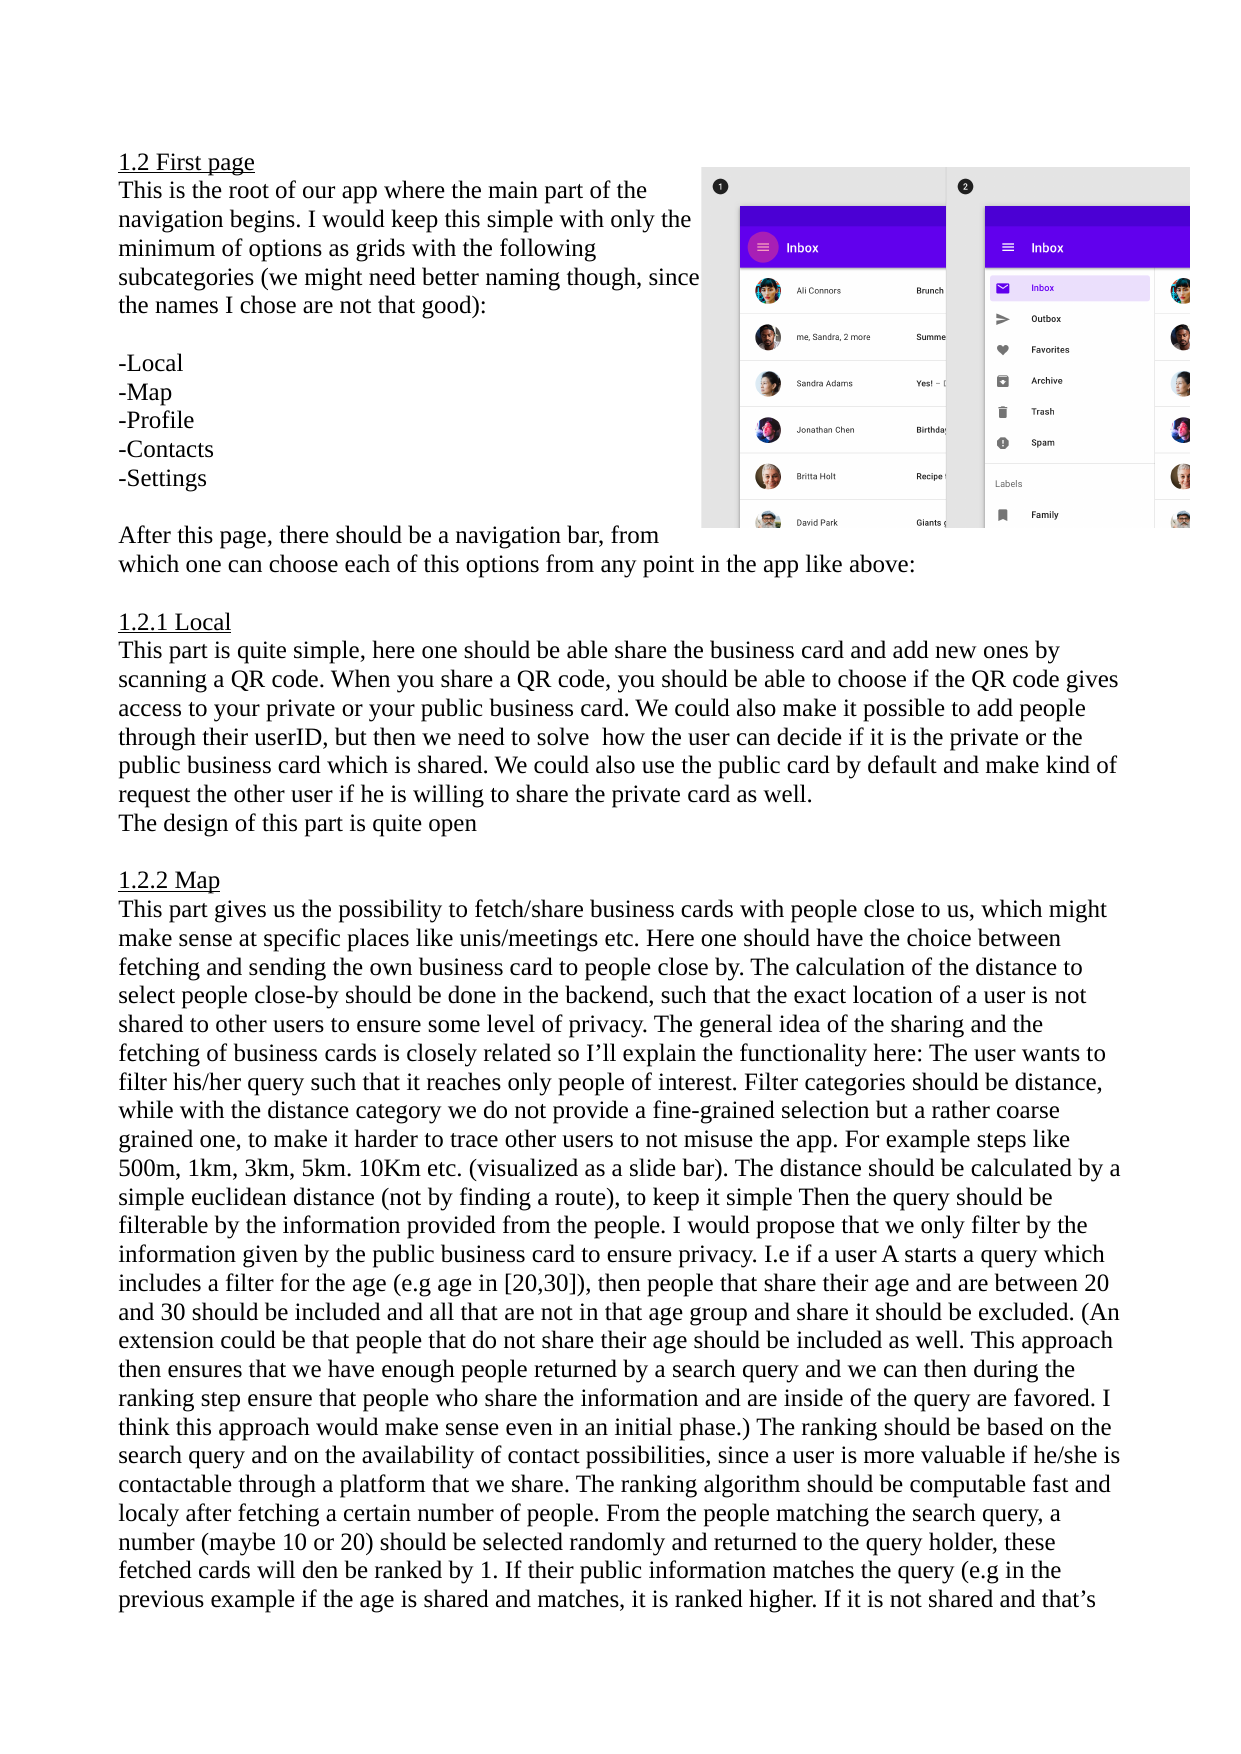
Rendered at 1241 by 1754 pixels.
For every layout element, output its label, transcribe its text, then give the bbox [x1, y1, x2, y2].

text The design of this part is quite open [118, 808, 1122, 837]
text -Settings [118, 463, 701, 492]
text -Map [118, 377, 701, 406]
text -Contacts [118, 434, 701, 463]
text After this page, there should be a navigation bar, from which one can choose each of this options from any point in the app like above: [118, 521, 1122, 578]
text This part is quite simple, here one should be able share the business card and add new ones by scanning a QR code. When you share a QR code, you should be able to choose if the QR code gives access to your private or your public business card. We could also make it possible to add people through their userID, but then we need to solve how the user can decide if it is the private or the public business card which is shared. We could also use the public card by default and make kind of request the other user if he is willing to share the private card as well. [118, 636, 1122, 808]
text 1.2.1 Local [118, 607, 1122, 636]
text This is the root of our app where the main part of the navigation begins. I would keep this simple with only the minimum of options as grids with the following subcategories (we might need better naming though, since the names I chose are not that good): [118, 176, 701, 319]
text -Profile [118, 406, 701, 434]
text 1.2.2 Map [118, 866, 1122, 894]
text This part gives us the possibility to fetch/share business cards with people close to us, which might make sense at specific places like unis/meetings etc. Here one should have the choice between fetching and sending the own business card to people close by. The calculation of the distance to select people close-by should be done in the backend, such that the exact location of a user is not shared to other users to ensure some level of privacy. The general idea of the sharing and the fetching of business cards is closely related so I’ll explain the functionality here: The user wants to filter his/her query such that it reaches only people of interest. Filter categories should be distance, while with the distance category we do not provide a fine-grained selection but a rather coarse grained one, to make it harder to trace other users to not misuse the app. For example steps like 500m, 1km, 3km, 5km. 10Km etc. (visualized as a slide bar). The distance should be calculated by a simple euclidean distance (not by finding a route), to keep it simple Then the query should be filterable by the information provided from the people. I would propose that we only filter by the information given by the public business card to ensure privacy. I.e if a user A starts a query which includes a filter for the age (e.g age in [20,30]), then people that share their age and are between 20 and 30 should be included and all that are not in that age group and share it should be excluded. (An extension could be that people that do not share their age should be included as well. This approach then ensures that we have enough people returned by a search query and we can then during the ranking step ensure that people who share the information and are inside of the query are favored. I think this approach would make sense even in an initial phase.) The ranking should be based on the search query and on the availability of contact possibilities, since a user is more valuable if he/she is contactable through a platform that we share. The ranking algorithm should be computable fast and localy after fetching a certain number of people. From the people matching the search query, a number (maybe 10 or 20) should be selected randomly and returned to the query holder, these fetched cards will den be ranked by 1. If their public information matches the query (e.g in the previous example if the age is shared and matches, it is ranked higher. If it is not shared and that’s [118, 894, 1122, 1613]
text 1.2 First page [118, 147, 1122, 176]
picture [701, 167, 1190, 528]
text -Local [118, 348, 701, 377]
